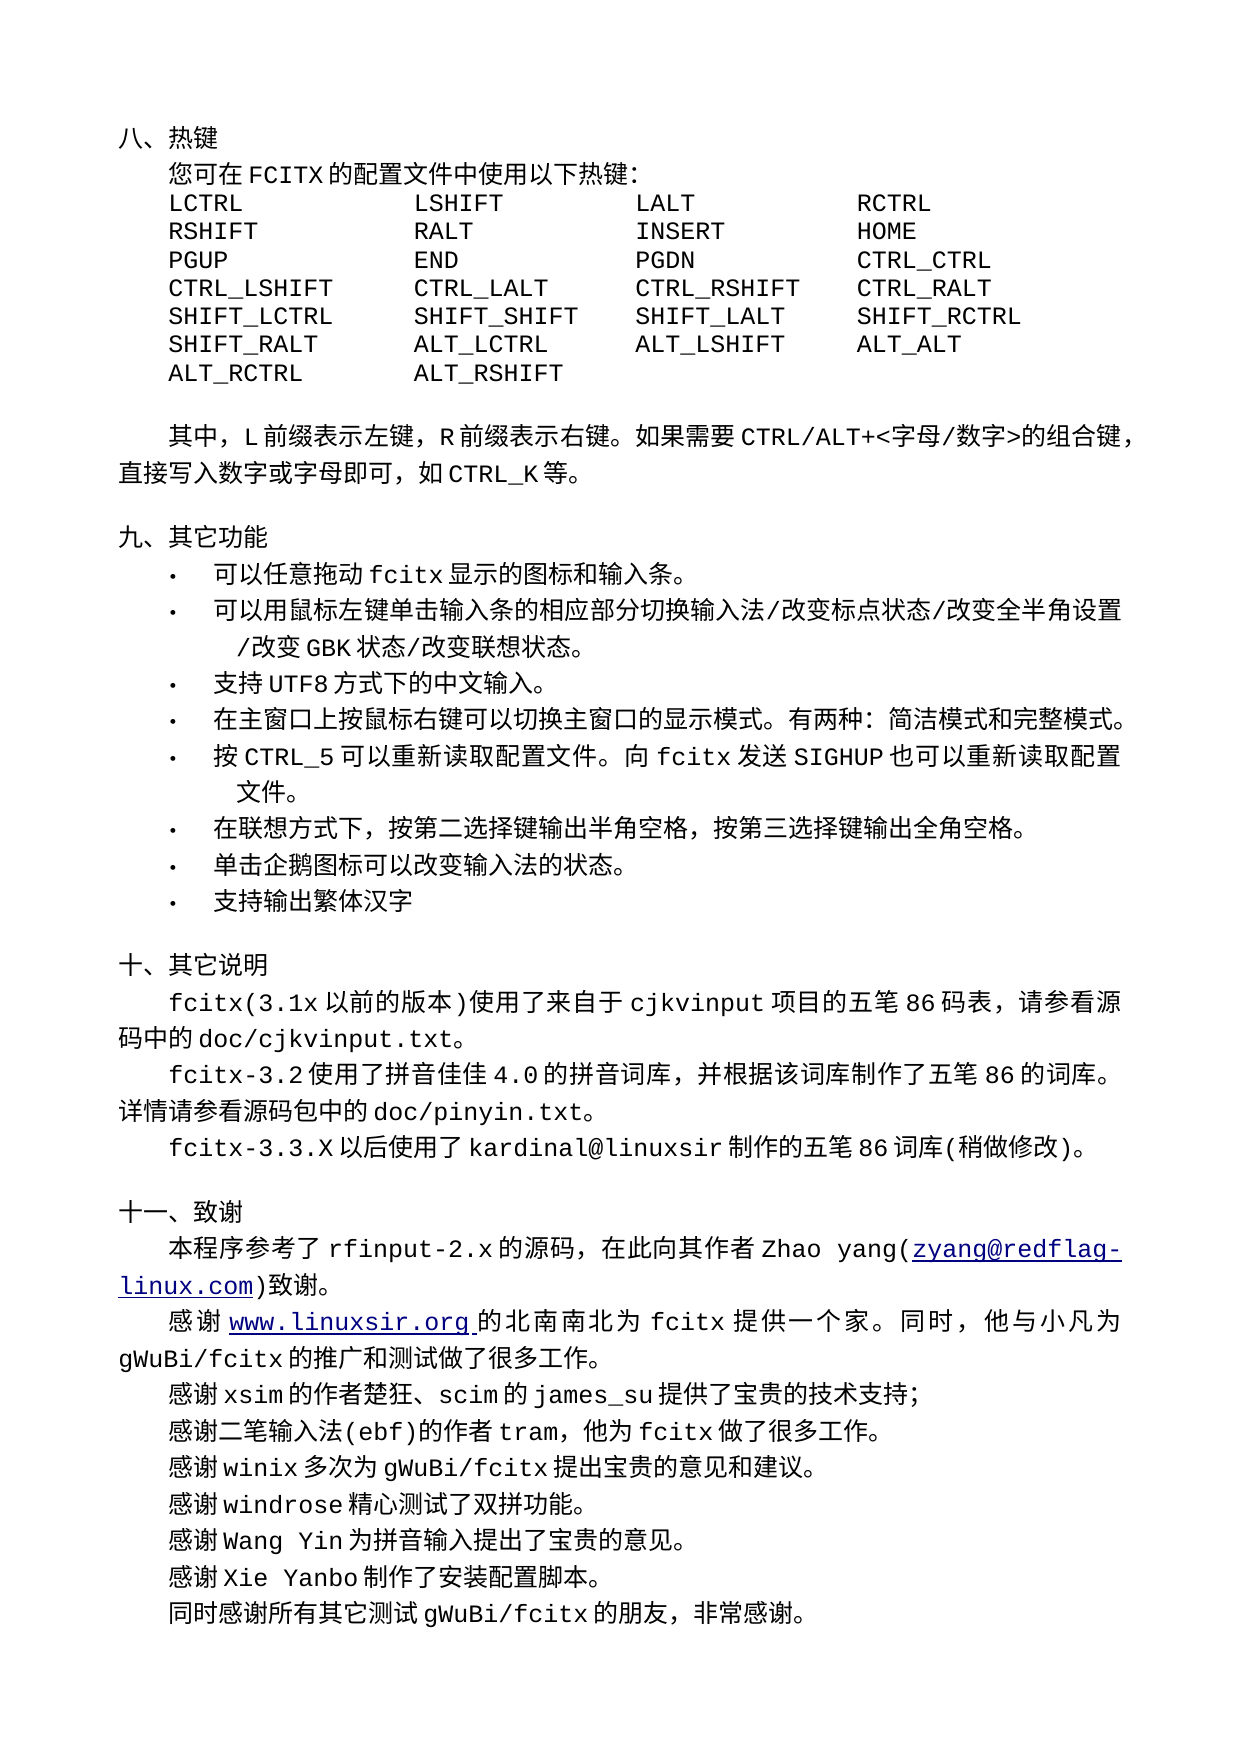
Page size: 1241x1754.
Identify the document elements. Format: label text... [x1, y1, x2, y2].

text 感谢www.linuxsir.org的北南南北为fcitx提供一个家。同时，他与小凡为gWuBi/fcitx的推广和测试做了很多工作。 [118, 1302, 1122, 1375]
text ALT_RCTRL ALT_RSHIFT [118, 360, 1122, 388]
text fcitx-3.3.X以后使用了kardinal@linuxsir制作的五笔86词库(稍做修改)。 [118, 1128, 1122, 1164]
text 十一、致谢 [118, 1193, 1122, 1229]
text fcitx(3.1x以前的版本)使用了来自于cjkvinput项目的五笔86码表，请参看源码中的doc/cjkvinput.txt。 [118, 982, 1122, 1055]
text CTRL_LSHIFT CTRL_LALT CTRL_RSHIFT CTRL_RALT [118, 276, 1122, 304]
list 在主窗口上按鼠标右键可以切换主窗口的显示模式。有两种：简洁模式和完整模式。 [169, 700, 1122, 736]
text 您可在FCITX的配置文件中使用以下热键： [118, 154, 1122, 191]
text 同时感谢所有其它测试gWuBi/fcitx的朋友，非常感谢。 [118, 1593, 1122, 1630]
list 可以任意拖动fcitx显示的图标和输入条。 [169, 554, 1122, 591]
list 按CTRL_5可以重新读取配置文件。向fcitx发送SIGHUP也可以重新读取配置文件。 [169, 736, 1122, 809]
text 感谢Wang Yin为拼音输入提出了宝贵的意见。 [118, 1521, 1122, 1557]
text LCTRL LSHIFT LALT RCTRL [118, 191, 1122, 219]
text 八、热键 [118, 118, 1122, 154]
text PGUP END PGDN CTRL_CTRL [118, 247, 1122, 276]
text 感谢Xie Yanbo制作了安装配置脚本。 [118, 1557, 1122, 1593]
text fcitx-3.2使用了拼音佳佳4.0的拼音词库，并根据该词库制作了五笔86的词库。详情请参看源码包中的doc/pinyin.txt。 [118, 1055, 1122, 1128]
list 单击企鹅图标可以改变输入法的状态。 [169, 845, 1122, 881]
text 感谢二笔输入法(ebf)的作者tram，他为fcitx做了很多工作。 [118, 1411, 1122, 1448]
text 十、其它说明 [118, 946, 1122, 982]
list 可以用鼠标左键单击输入条的相应部分切换输入法/改变标点状态/改变全半角设置/改变GBK状态/改变联想状态。 [169, 591, 1122, 663]
text 其中，L前缀表示左键，R前缀表示右键。如果需要CTRL/ALT+<字母/数字>的组合键，直接写入数字或字母即可，如CTRL_K等。 [118, 417, 1122, 489]
list 在联想方式下，按第二选择键输出半角空格，按第三选择键输出全角空格。 [169, 809, 1122, 845]
list 支持输出繁体汉字 [169, 881, 1122, 918]
text 感谢winix多次为gWuBi/fcitx提出宝贵的意见和建议。 [118, 1448, 1122, 1484]
list 支持UTF8方式下的中文输入。 [169, 663, 1122, 700]
text 感谢windrose精心测试了双拼功能。 [118, 1484, 1122, 1521]
text 感谢xsim的作者楚狂、scim的james_su提供了宝贵的技术支持； [118, 1375, 1122, 1411]
text SHIFT_LCTRL SHIFT_SHIFT SHIFT_LALT SHIFT_RCTRL [118, 304, 1122, 332]
text SHIFT_RALT ALT_LCTRL ALT_LSHIFT ALT_ALT [118, 332, 1122, 360]
text 九、其它功能 [118, 518, 1122, 554]
text RSHIFT RALT INSERT HOME [118, 219, 1122, 247]
text 本程序参考了rfinput-2.x的源码，在此向其作者Zhao yang(zyang@redflag-linux.com)致谢。 [118, 1229, 1122, 1302]
